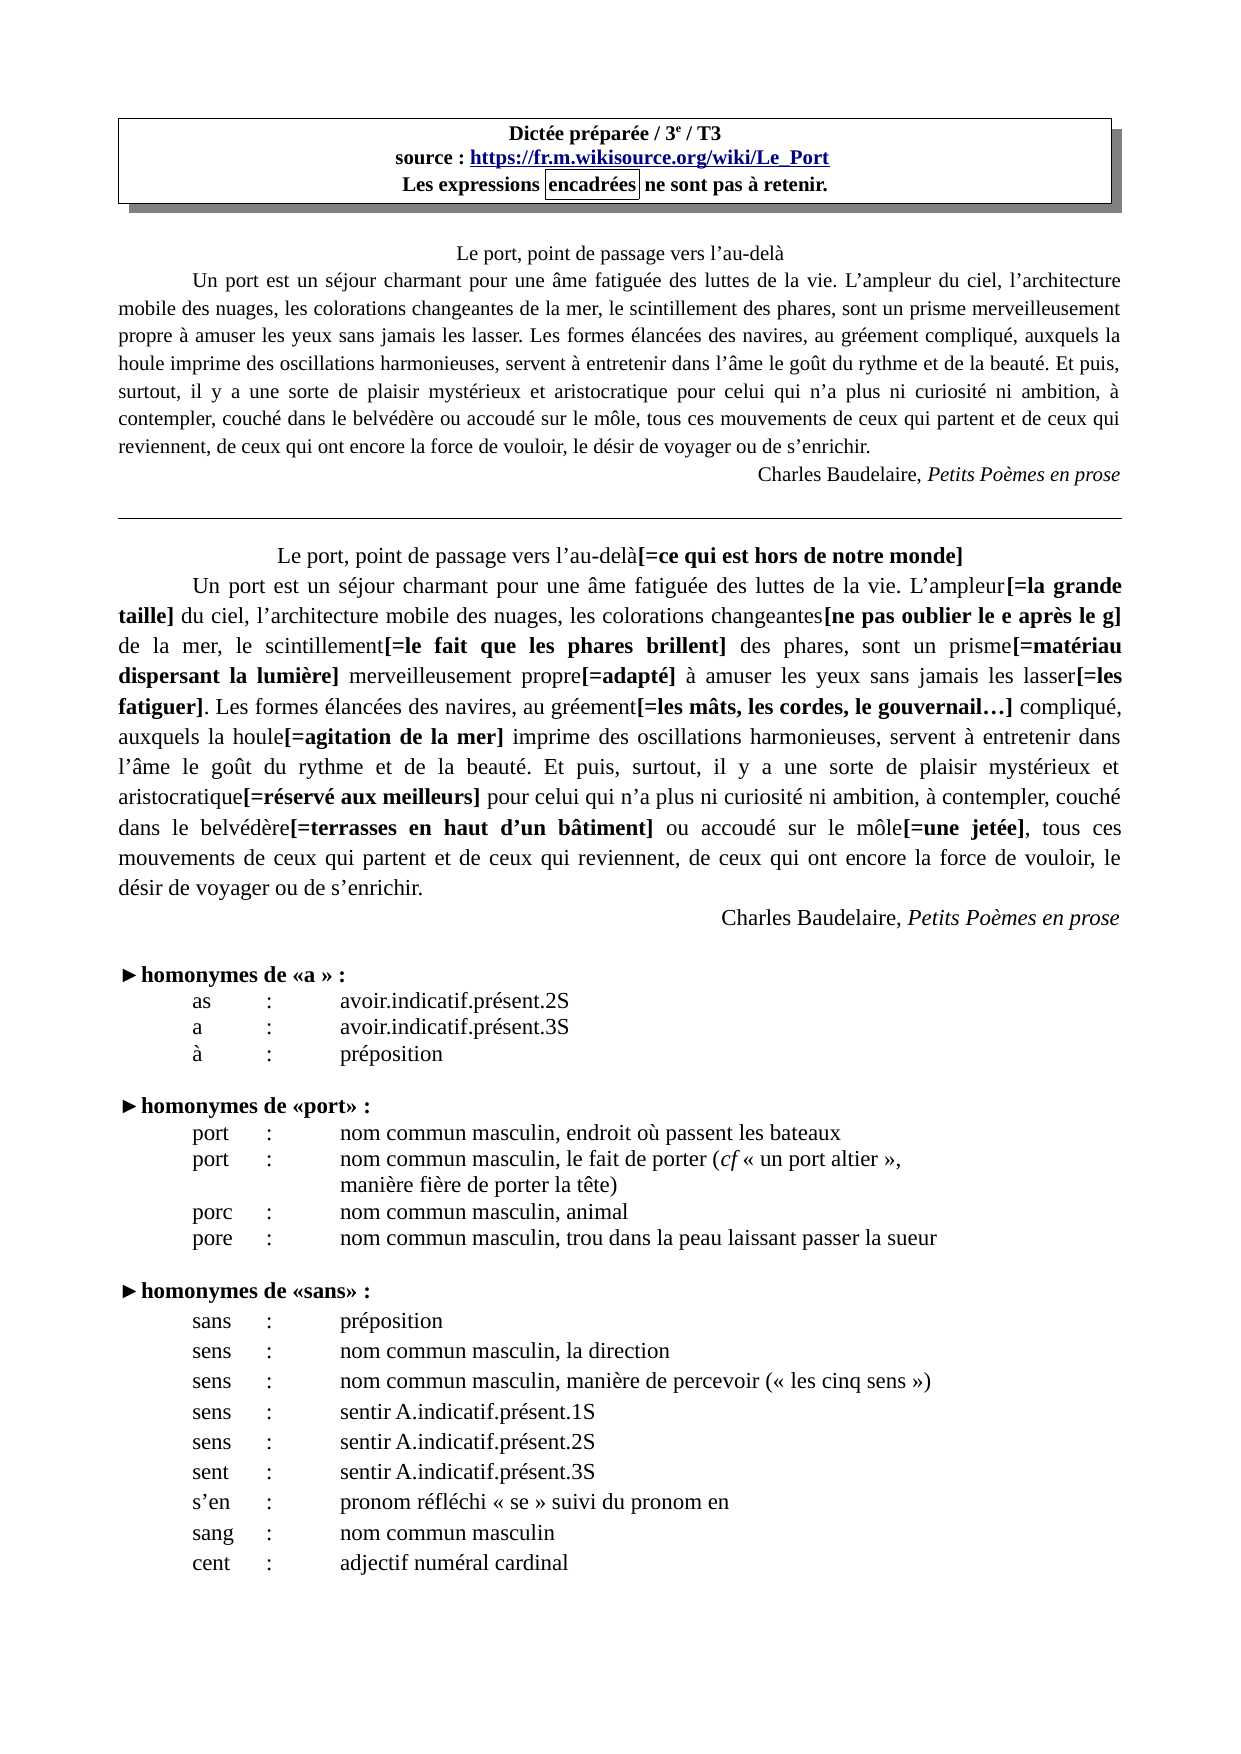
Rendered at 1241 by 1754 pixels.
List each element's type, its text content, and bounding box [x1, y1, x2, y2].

text a : avoir.indicatif.présent.3S [118, 1013, 1122, 1040]
text pore : nom commun masculin, trou dans la peau laissant passer la sueur [118, 1224, 1122, 1251]
text sens : sentir A.indicatif.présent.1S [118, 1398, 1122, 1424]
text Un port est un séjour charmant pour une âme fatiguée des luttes de la vie. L’ampleur[=la grande taille] du ciel, l’architecture mobile des nuages, les colorations changeantes[ne pas oublier le e après le g] de la mer, le scintillement[=le fait que les phares brillent] des phares, sont un prisme[=matériau dispersant la lumière] merveilleusement propre[=adapté] à amuser les yeux sans jamais les lasser[=les fatiguer]. Les formes élancées des navires, au gréement[=les mâts, les cordes, le gouvernail…] compliqué, auxquels la houle[=agitation de la mer] imprime des oscillations harmonieuses, servent à entretenir dans l’âme le goût du rythme et de la beauté. Et puis, surtout, il y a une sorte de plaisir mystérieux et aristocratique[=réservé aux meilleurs] pour celui qui n’a plus ni curiosité ni ambition, à contempler, couché dans le belvédère[=terrasses en haut d’un bâtiment] ou accoudé sur le môle[=une jetée], tous ces mouvements de ceux qui partent et de ceux qui reviennent, de ceux qui ont encore la force de vouloir, le désir de voyager ou de s’enrichir. [118, 572, 1122, 900]
text sens : sentir A.indicatif.présent.2S [118, 1428, 1122, 1454]
text sens : nom commun masculin, la direction [118, 1337, 1122, 1364]
text Un port est un séjour charmant pour une âme fatiguée des luttes de la vie. L’ampleur du ciel, l’architecture mobile des nuages, les colorations changeantes de la mer, le scintillement des phares, sont un prisme merveilleusement propre à amuser les yeux sans jamais les lasser. Les formes élancées des navires, au gréement compliqué, auxquels la houle imprime des oscillations harmonieuses, servent à entretenir dans l’âme le goût du rythme et de la beauté. Et puis, surtout, il y a une sorte de plaisir mystérieux et aristocratique pour celui qui n’a plus ni curiosité ni ambition, à contempler, couché dans le belvédère ou accoudé sur le môle, tous ces mouvements de ceux qui partent et de ceux qui reviennent, de ceux qui ont encore la force de vouloir, le désir de voyager ou de s’enrichir. [118, 268, 1122, 458]
text Les expressions encadrées ne sont pas à retenir. [119, 166, 1111, 202]
text ►homonymes de «a » : [118, 961, 1122, 987]
text à : préposition [118, 1040, 1122, 1066]
text sang : nom commun masculin [118, 1519, 1122, 1545]
text sens : nom commun masculin, manière de percevoir (« les cinq sens ») [118, 1368, 1122, 1394]
text porc : nom commun masculin, animal [118, 1198, 1122, 1224]
text port : nom commun masculin, le fait de porter (cf « un port altier », [118, 1145, 1122, 1172]
text Charles Baudelaire, Petits Poèmes en prose [118, 904, 1122, 931]
text Charles Baudelaire, Petits Poèmes en prose [118, 461, 1122, 486]
text manière fière de porter la tête) [118, 1172, 1122, 1198]
text Le port, point de passage vers l’au-delà[=ce qui est hors de notre monde] [118, 542, 1122, 568]
text ►homonymes de «sans» : [118, 1277, 1122, 1303]
text source : https://fr.m.wikisource.org/wiki/Le_Port [119, 142, 1111, 166]
text cent : adjectif numéral cardinal [118, 1549, 1122, 1575]
text s’en : pronom réfléchi « se » suivi du pronom en [118, 1488, 1122, 1515]
text ►homonymes de «port» : [118, 1092, 1122, 1119]
text port : nom commun masculin, endroit où passent les bateaux [118, 1119, 1122, 1145]
text Le port, point de passage vers l’au-delà [118, 241, 1122, 265]
text sent : sentir A.indicatif.présent.3S [118, 1458, 1122, 1484]
text sans : préposition [118, 1307, 1122, 1333]
text as : avoir.indicatif.présent.2S [118, 987, 1122, 1013]
text Dictée préparée / 3e / T3 [119, 119, 1111, 142]
